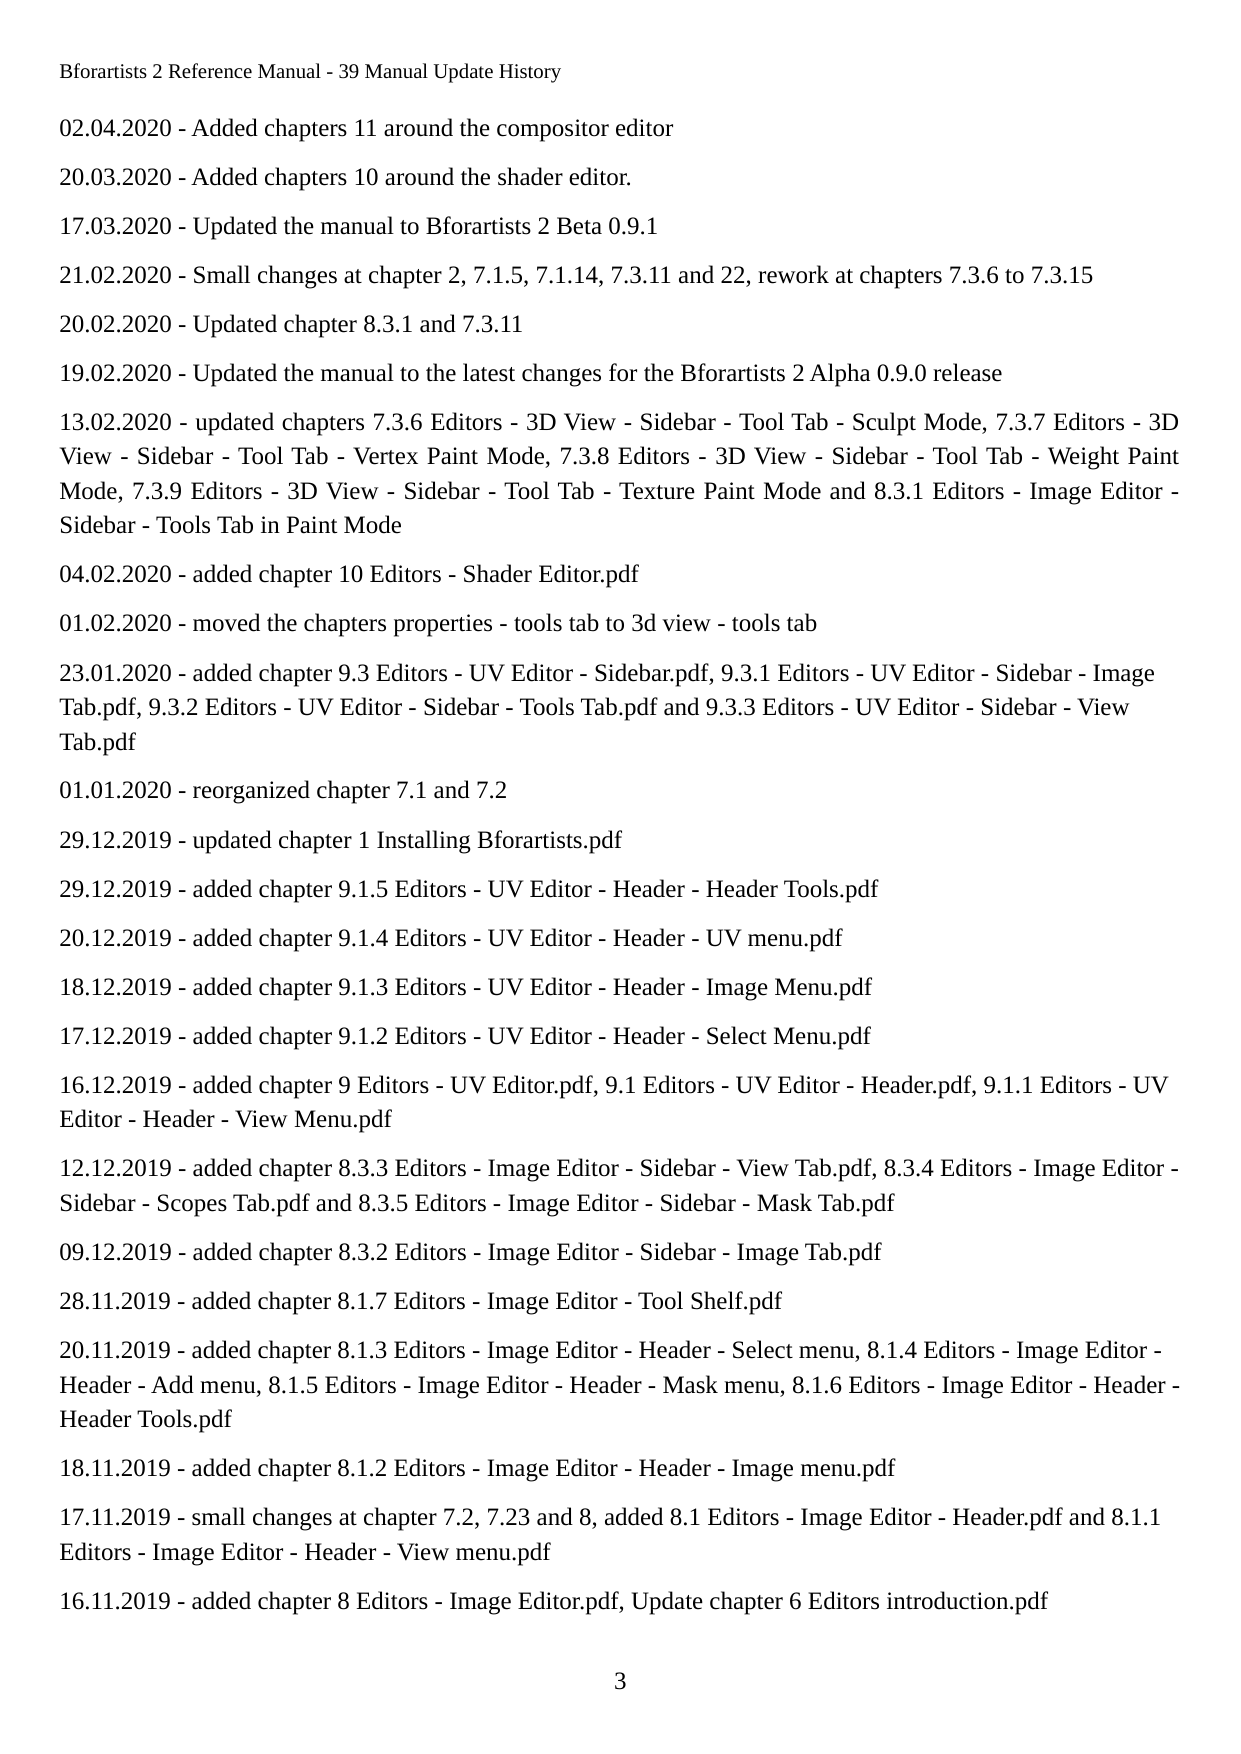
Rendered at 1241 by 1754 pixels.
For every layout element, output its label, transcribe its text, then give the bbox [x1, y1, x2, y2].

text 17.03.2020 - Updated the manual to Bforartists 2 Beta 0.9.1 [59, 211, 1181, 239]
text 16.12.2019 - added chapter 9 Editors - UV Editor.pdf, 9.1 Editors - UV Editor - Header.pdf, 9.1.1 Editors - UV Editor - Header - View Menu.pdf [59, 1070, 1181, 1133]
text 17.12.2019 - added chapter 9.1.2 Editors - UV Editor - Header - Select Menu.pdf [59, 1021, 1181, 1050]
text 01.02.2020 - moved the chapters properties - tools tab to 3d view - tools tab [59, 608, 1181, 637]
text 01.01.2020 - reorganized chapter 7.1 and 7.2 [59, 776, 1181, 804]
text 04.02.2020 - added chapter 10 Editors - Shader Editor.pdf [59, 559, 1181, 588]
text 20.03.2020 - Added chapters 10 around the shader editor. [59, 162, 1181, 190]
text 09.12.2019 - added chapter 8.3.2 Editors - Image Editor - Sidebar - Image Tab.pdf [59, 1237, 1181, 1266]
text 28.11.2019 - added chapter 8.1.7 Editors - Image Editor - Tool Shelf.pdf [59, 1286, 1181, 1315]
text 23.01.2020 - added chapter 9.3 Editors - UV Editor - Sidebar.pdf, 9.3.1 Editors - UV Editor - Sidebar - Image Tab.pdf, 9.3.2 Editors - UV Editor - Sidebar - Tools Tab.pdf and 9.3.3 Editors - UV Editor - Sidebar - View Tab.pdf [59, 658, 1181, 755]
text 19.02.2020 - Updated the manual to the latest changes for the Bforartists 2 Alpha 0.9.0 release [59, 358, 1181, 387]
text 13.02.2020 - updated chapters 7.3.6 Editors - 3D View - Sidebar - Tool Tab - Sculpt Mode, 7.3.7 Editors - 3D View - Sidebar - Tool Tab - Vertex Paint Mode, 7.3.8 Editors - 3D View - Sidebar - Tool Tab - Weight Paint Mode, 7.3.9 Editors - 3D View - Sidebar - Tool Tab - Texture Paint Mode and 8.3.1 Editors - Image Editor - Sidebar - Tools Tab in Paint Mode [59, 407, 1181, 539]
text 18.12.2019 - added chapter 9.1.3 Editors - UV Editor - Header - Image Menu.pdf [59, 972, 1181, 1001]
text 18.11.2019 - added chapter 8.1.2 Editors - Image Editor - Header - Image menu.pdf [59, 1453, 1181, 1482]
text 20.02.2020 - Updated chapter 8.3.1 and 7.3.11 [59, 309, 1181, 338]
text 29.12.2019 - updated chapter 1 Installing Bforartists.pdf [59, 825, 1181, 853]
text 20.12.2019 - added chapter 9.1.4 Editors - UV Editor - Header - UV menu.pdf [59, 923, 1181, 952]
text 29.12.2019 - added chapter 9.1.5 Editors - UV Editor - Header - Header Tools.pdf [59, 874, 1181, 902]
text 20.11.2019 - added chapter 8.1.3 Editors - Image Editor - Header - Select menu, 8.1.4 Editors - Image Editor - Header - Add menu, 8.1.5 Editors - Image Editor - Header - Mask menu, 8.1.6 Editors - Image Editor - Header - Header Tools.pdf [59, 1335, 1181, 1433]
text 21.02.2020 - Small changes at chapter 2, 7.1.5, 7.1.14, 7.3.11 and 22, rework at chapters 7.3.6 to 7.3.15 [59, 260, 1181, 288]
text 02.04.2020 - Added chapters 11 around the compositor editor [59, 113, 1181, 141]
text 17.11.2019 - small changes at chapter 7.2, 7.23 and 8, added 8.1 Editors - Image Editor - Header.pdf and 8.1.1 Editors - Image Editor - Header - View menu.pdf [59, 1502, 1181, 1566]
text 16.11.2019 - added chapter 8 Editors - Image Editor.pdf, Update chapter 6 Editors introduction.pdf [59, 1586, 1181, 1614]
text 12.12.2019 - added chapter 8.3.3 Editors - Image Editor - Sidebar - View Tab.pdf, 8.3.4 Editors - Image Editor - Sidebar - Scopes Tab.pdf and 8.3.5 Editors - Image Editor - Sidebar - Mask Tab.pdf [59, 1153, 1181, 1217]
